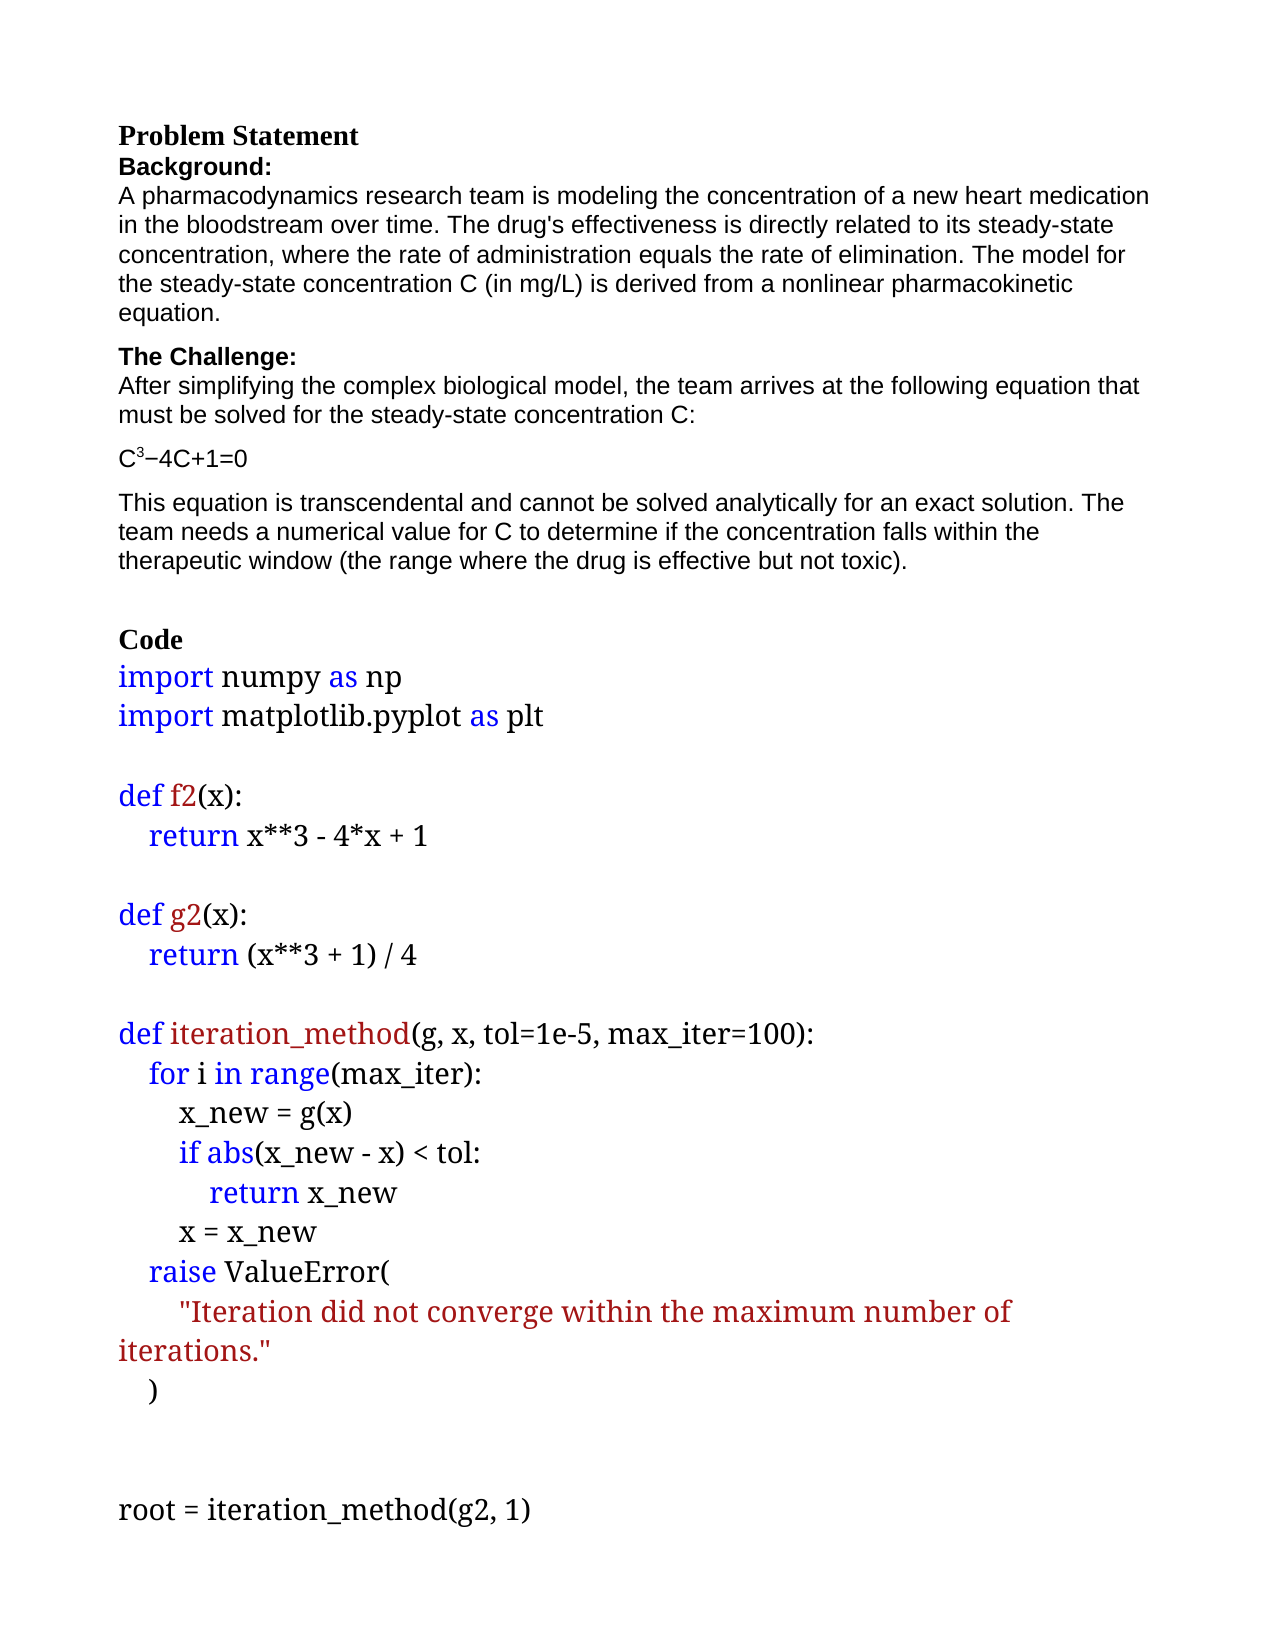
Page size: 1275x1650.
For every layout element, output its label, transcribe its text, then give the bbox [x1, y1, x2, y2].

text def iteration_method(g, x, tol=1e-5, max_iter=100): [118, 1013, 1157, 1053]
text Problem Statement [118, 118, 1157, 152]
text import matplotlib.pyplot as plt [118, 696, 1157, 735]
text This equation is transcendental and cannot be solved analytically for an exact solution. The team needs a numerical value for C to determine if the concentration falls within the therapeutic window (the range where the drug is effective but not toxic). [118, 487, 1157, 574]
text Code [118, 622, 1157, 656]
text "Iteration did not converge within the maximum number of iterations." [118, 1291, 1157, 1370]
text return x**3 - 4*x + 1 [118, 815, 1157, 854]
text x = x_new [118, 1212, 1157, 1251]
text import numpy as np [118, 656, 1157, 696]
text def g2(x): [118, 894, 1157, 934]
text root = iteration_method(g2, 1) [118, 1489, 1157, 1529]
text if abs(x_new - x) < tol: [118, 1132, 1157, 1172]
text return (x**3 + 1) / 4 [118, 934, 1157, 973]
text ) [118, 1370, 1157, 1410]
text Background: A pharmacodynamics research team is modeling the concentration of a new heart medication in the bloodstream over time. The drug's effectiveness is directly related to its steady-state concentration, where the rate of administration equals the rate of elimination. The model for the steady-state concentration C (in mg/L) is derived from a nonlinear pharmacokinetic equation. [118, 152, 1157, 327]
text for i in range(max_iter): [118, 1053, 1157, 1093]
text raise ValueError( [118, 1251, 1157, 1291]
text C3−4C+1=0 [118, 443, 1157, 472]
text x_new = g(x) [118, 1093, 1157, 1132]
text return x_new [118, 1172, 1157, 1212]
text def f2(x): [118, 775, 1157, 815]
text The Challenge: After simplifying the complex biological model, the team arrives at the following equation that must be solved for the steady-state concentration C: [118, 341, 1157, 429]
